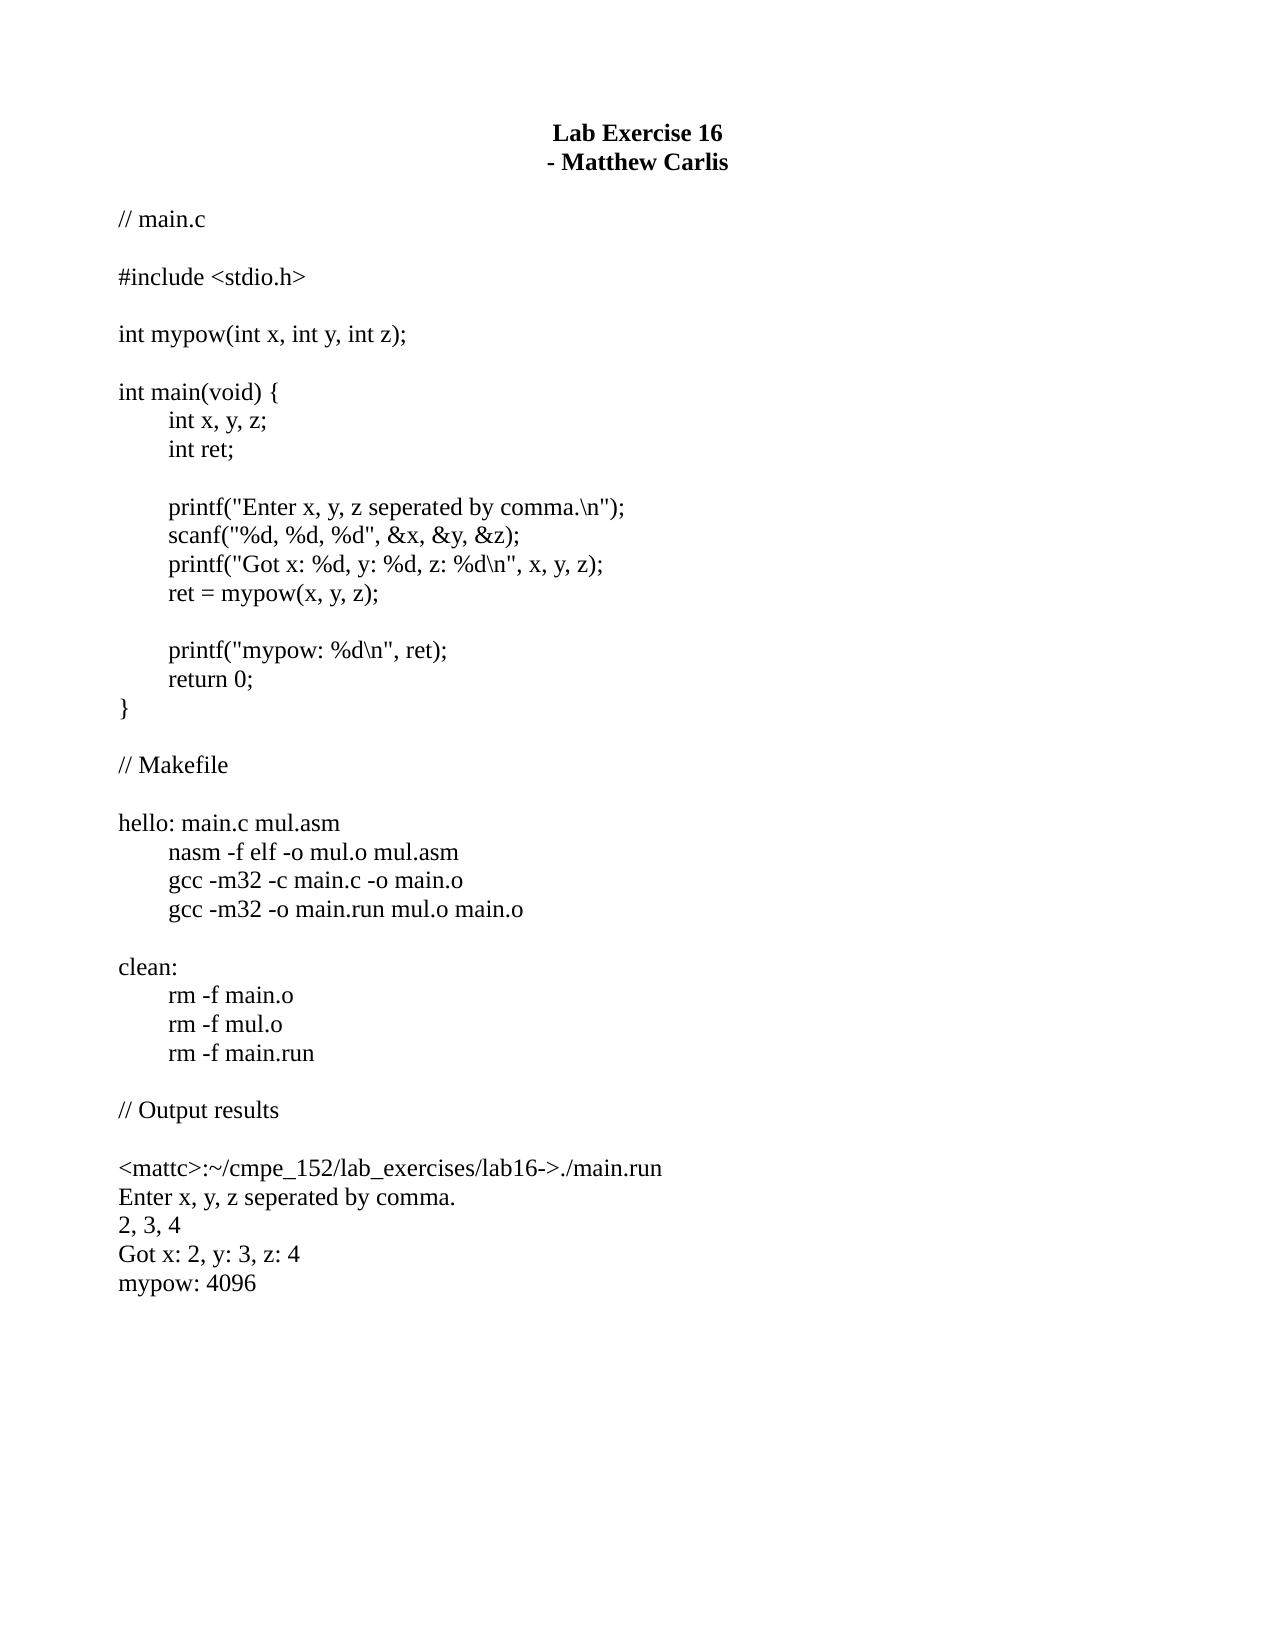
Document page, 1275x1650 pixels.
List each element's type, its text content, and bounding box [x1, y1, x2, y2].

text scanf("%d, %d, %d", &x, &y, &z); [118, 521, 1157, 549]
text Enter x, y, z seperated by comma. [118, 1182, 1157, 1211]
text int mypow(int x, int y, int z); [118, 319, 1157, 348]
text // Makefile [118, 751, 1157, 779]
text Lab Exercise 16 [118, 118, 1157, 147]
text Got x: 2, y: 3, z: 4 [118, 1239, 1157, 1268]
text nasm -f elf -o mul.o mul.asm [118, 837, 1157, 866]
text } [118, 693, 1157, 722]
text gcc -m32 -o main.run mul.o main.o [118, 894, 1157, 923]
text <mattc>:~/cmpe_152/lab_exercises/lab16->./main.run [118, 1153, 1157, 1182]
text printf("Enter x, y, z seperated by comma.\n"); [118, 492, 1157, 521]
text // main.c [118, 204, 1157, 233]
text 2, 3, 4 [118, 1211, 1157, 1239]
text hello: main.c mul.asm [118, 808, 1157, 837]
text #include <stdio.h> [118, 262, 1157, 291]
text rm -f mul.o [118, 1009, 1157, 1038]
text int ret; [118, 434, 1157, 463]
text printf("Got x: %d, y: %d, z: %d\n", x, y, z); [118, 549, 1157, 578]
text ret = mypow(x, y, z); [118, 578, 1157, 607]
text rm -f main.run [118, 1038, 1157, 1067]
text rm -f main.o [118, 981, 1157, 1009]
text printf("mypow: %d\n", ret); [118, 636, 1157, 664]
text - Matthew Carlis [118, 147, 1157, 176]
text return 0; [118, 664, 1157, 693]
text mypow: 4096 [118, 1268, 1157, 1297]
text // Output results [118, 1096, 1157, 1124]
text gcc -m32 -c main.c -o main.o [118, 866, 1157, 894]
text int x, y, z; [118, 406, 1157, 434]
text clean: [118, 952, 1157, 981]
text int main(void) { [118, 377, 1157, 406]
